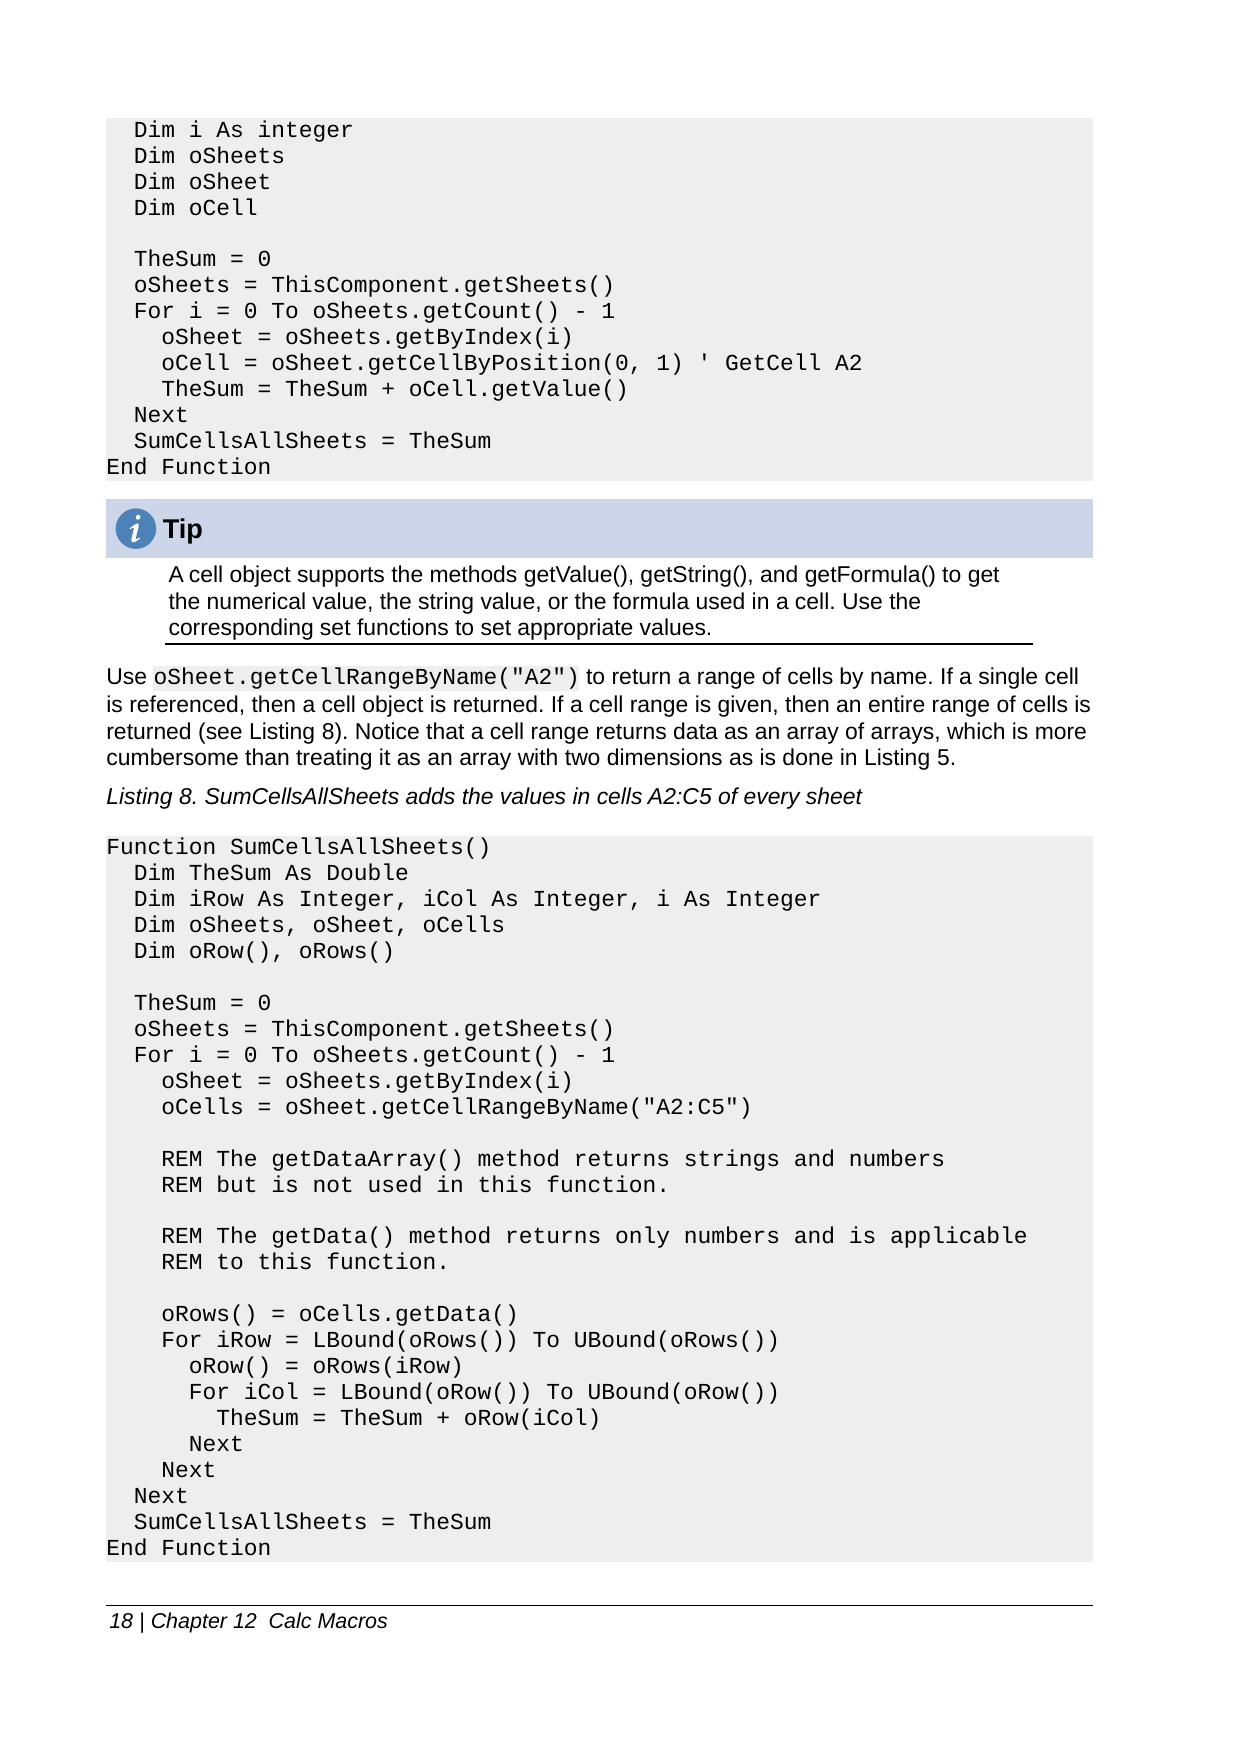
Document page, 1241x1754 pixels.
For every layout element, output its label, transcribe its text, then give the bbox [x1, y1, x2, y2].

text Listing 8. SumCellsAllSheets adds the values in cells A2:C5 of every sheet [106, 783, 1093, 809]
subtitle Tip [106, 499, 1093, 558]
text Dim i As integer Dim oSheets Dim oSheet Dim oCell TheSum = 0 oSheets = ThisComponent.getSheets() For i = 0 To oSheets.getCount() - 1 oSheet = oSheets.getByIndex(i) oCell = oSheet.getCellByPosition(0, 1) ' GetCell A2 TheSum = TheSum + oCell.getValue() Next SumCellsAllSheets = TheSum End Function [106, 118, 1093, 481]
text A cell object supports the methods getValue(), getString(), and getFormula() to get the numerical value, the string value, or the formula used in a cell. Use the corresponding set functions to set appropriate values. [165, 558, 1033, 643]
text Function SumCellsAllSheets() Dim TheSum As Double Dim iRow As Integer, iCol As Integer, i As Integer Dim oSheets, oSheet, oCells Dim oRow(), oRows() TheSum = 0 oSheets = ThisComponent.getSheets() For i = 0 To oSheets.getCount() - 1 oSheet = oSheets.getByIndex(i) oCells = oSheet.getCellRangeByName("A2:C5") REM The getDataArray() method returns strings and numbers REM but is not used in this function. REM The getData() method returns only numbers and is applicable REM to this function. oRows() = oCells.getData() For iRow = LBound(oRows()) To UBound(oRows()) oRow() = oRows(iRow) For iCol = LBound(oRow()) To UBound(oRow()) TheSum = TheSum + oRow(iCol) Next Next Next SumCellsAllSheets = TheSum End Function [106, 836, 1093, 1562]
text Use oSheet.getCellRangeByName("A2") to return a range of cells by name. If a single cell is referenced, then a cell object is returned. If a cell range is given, then an entire range of cells is returned (see Listing 8). Notice that a cell range returns data as an array of arrays, which is more cumbersome than treating it as an array with two dimensions as is done in Listing 5. [106, 663, 1093, 771]
